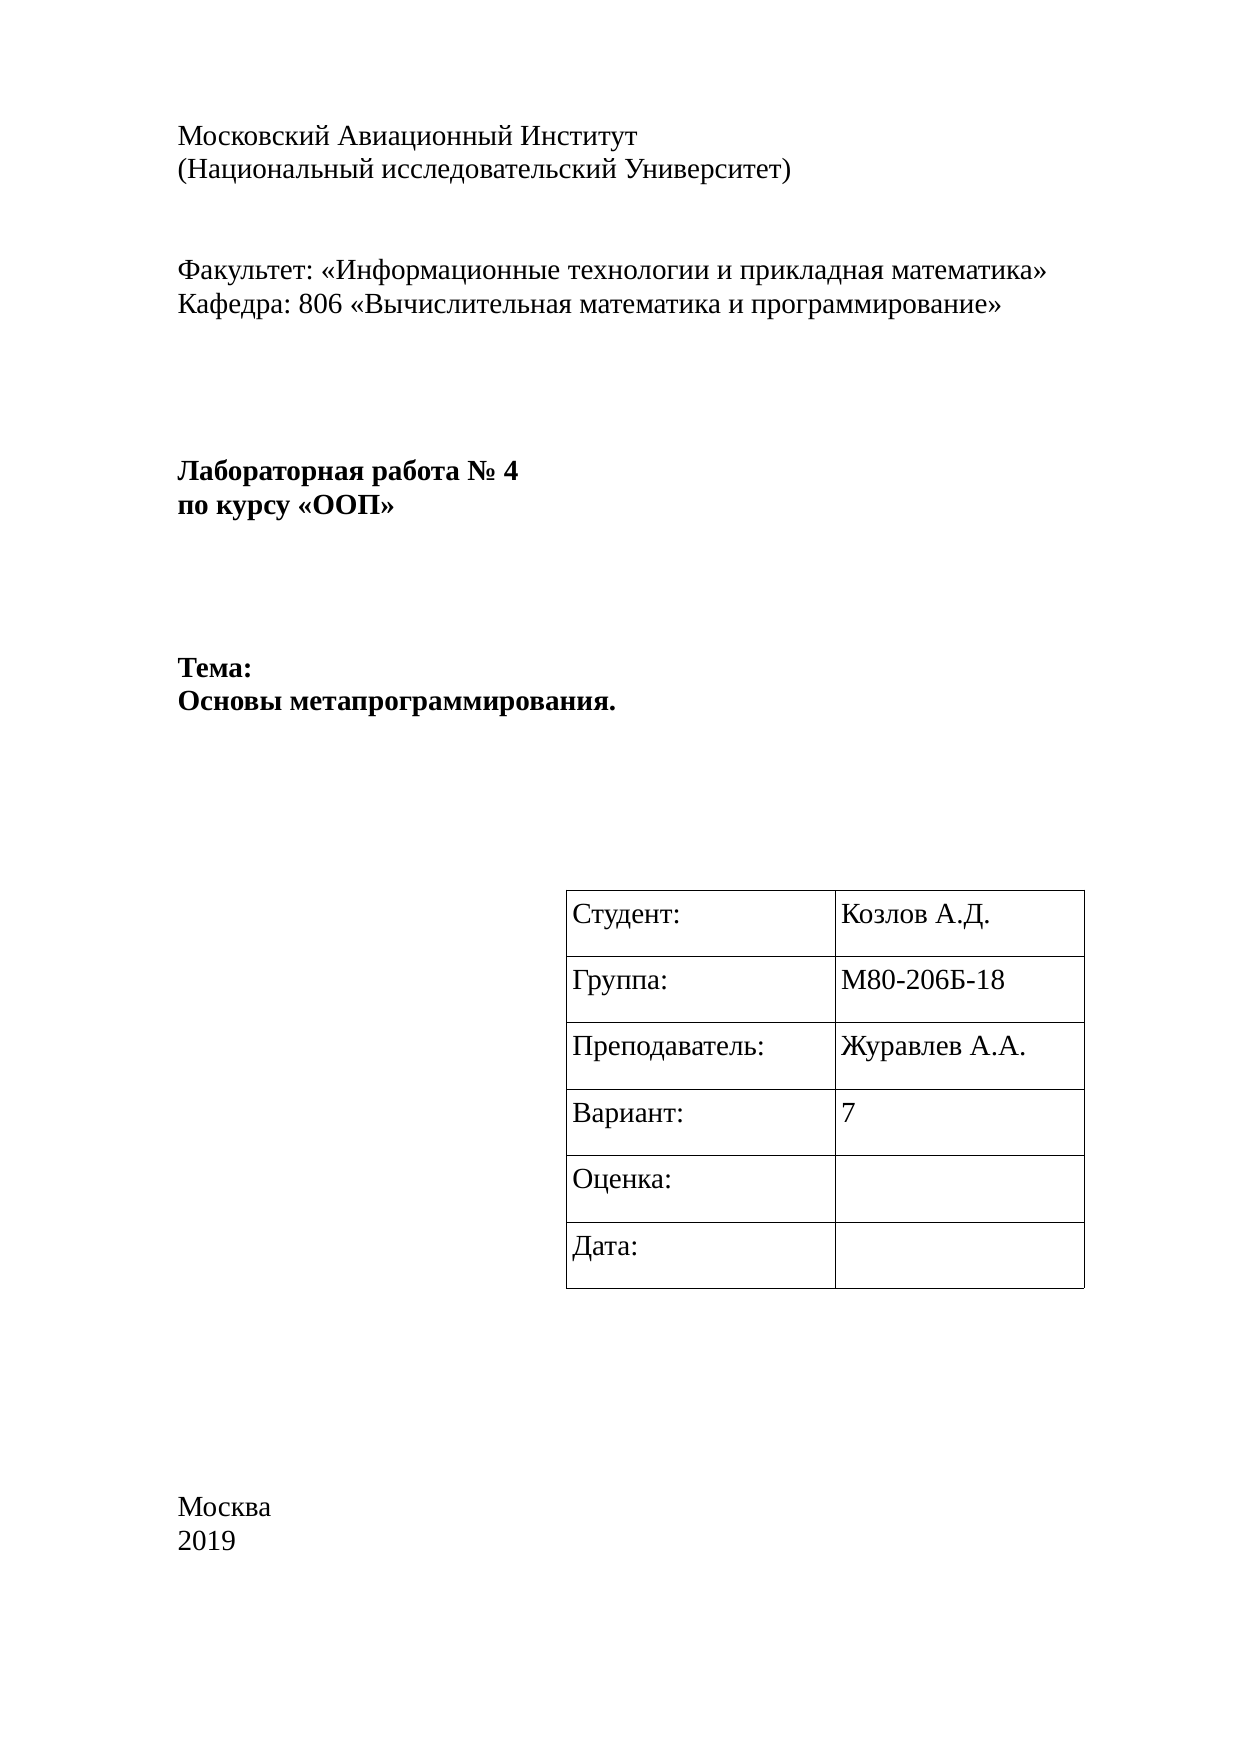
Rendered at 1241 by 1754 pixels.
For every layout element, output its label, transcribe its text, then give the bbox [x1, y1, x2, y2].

table_cell [836, 1156, 1084, 1221]
table_cell [836, 1223, 1084, 1288]
text по курсу «ООП» [177, 487, 1152, 521]
text Основы метапрограммирования. [177, 683, 1152, 717]
table_header Козлов А.Д. [836, 891, 1084, 956]
text Кафедра: 806 «Вычислительная математика и программирование» [177, 286, 1152, 319]
text (Национальный исследовательский Университет) [177, 152, 1152, 185]
text Тема: [177, 650, 1152, 683]
table_cell М80-206Б-18 [836, 957, 1084, 1022]
table_cell Дата: [567, 1223, 835, 1288]
text 2019 [177, 1523, 1152, 1557]
table_cell Группа: [567, 957, 835, 1022]
text Москва [177, 1489, 1152, 1523]
table_cell Преподаватель: [567, 1023, 835, 1089]
table_cell Оценка: [567, 1156, 835, 1221]
table_header Студент: [567, 891, 835, 956]
text Лабораторная работа № 4 [177, 453, 1152, 487]
table_cell Журавлев А.А. [836, 1023, 1084, 1089]
table_cell 7 [836, 1090, 1084, 1155]
table_cell Вариант: [567, 1090, 835, 1155]
text Московский Авиационный Институт [177, 118, 1152, 152]
text Факультет: «Информационные технологии и прикладная математика» [177, 252, 1152, 286]
